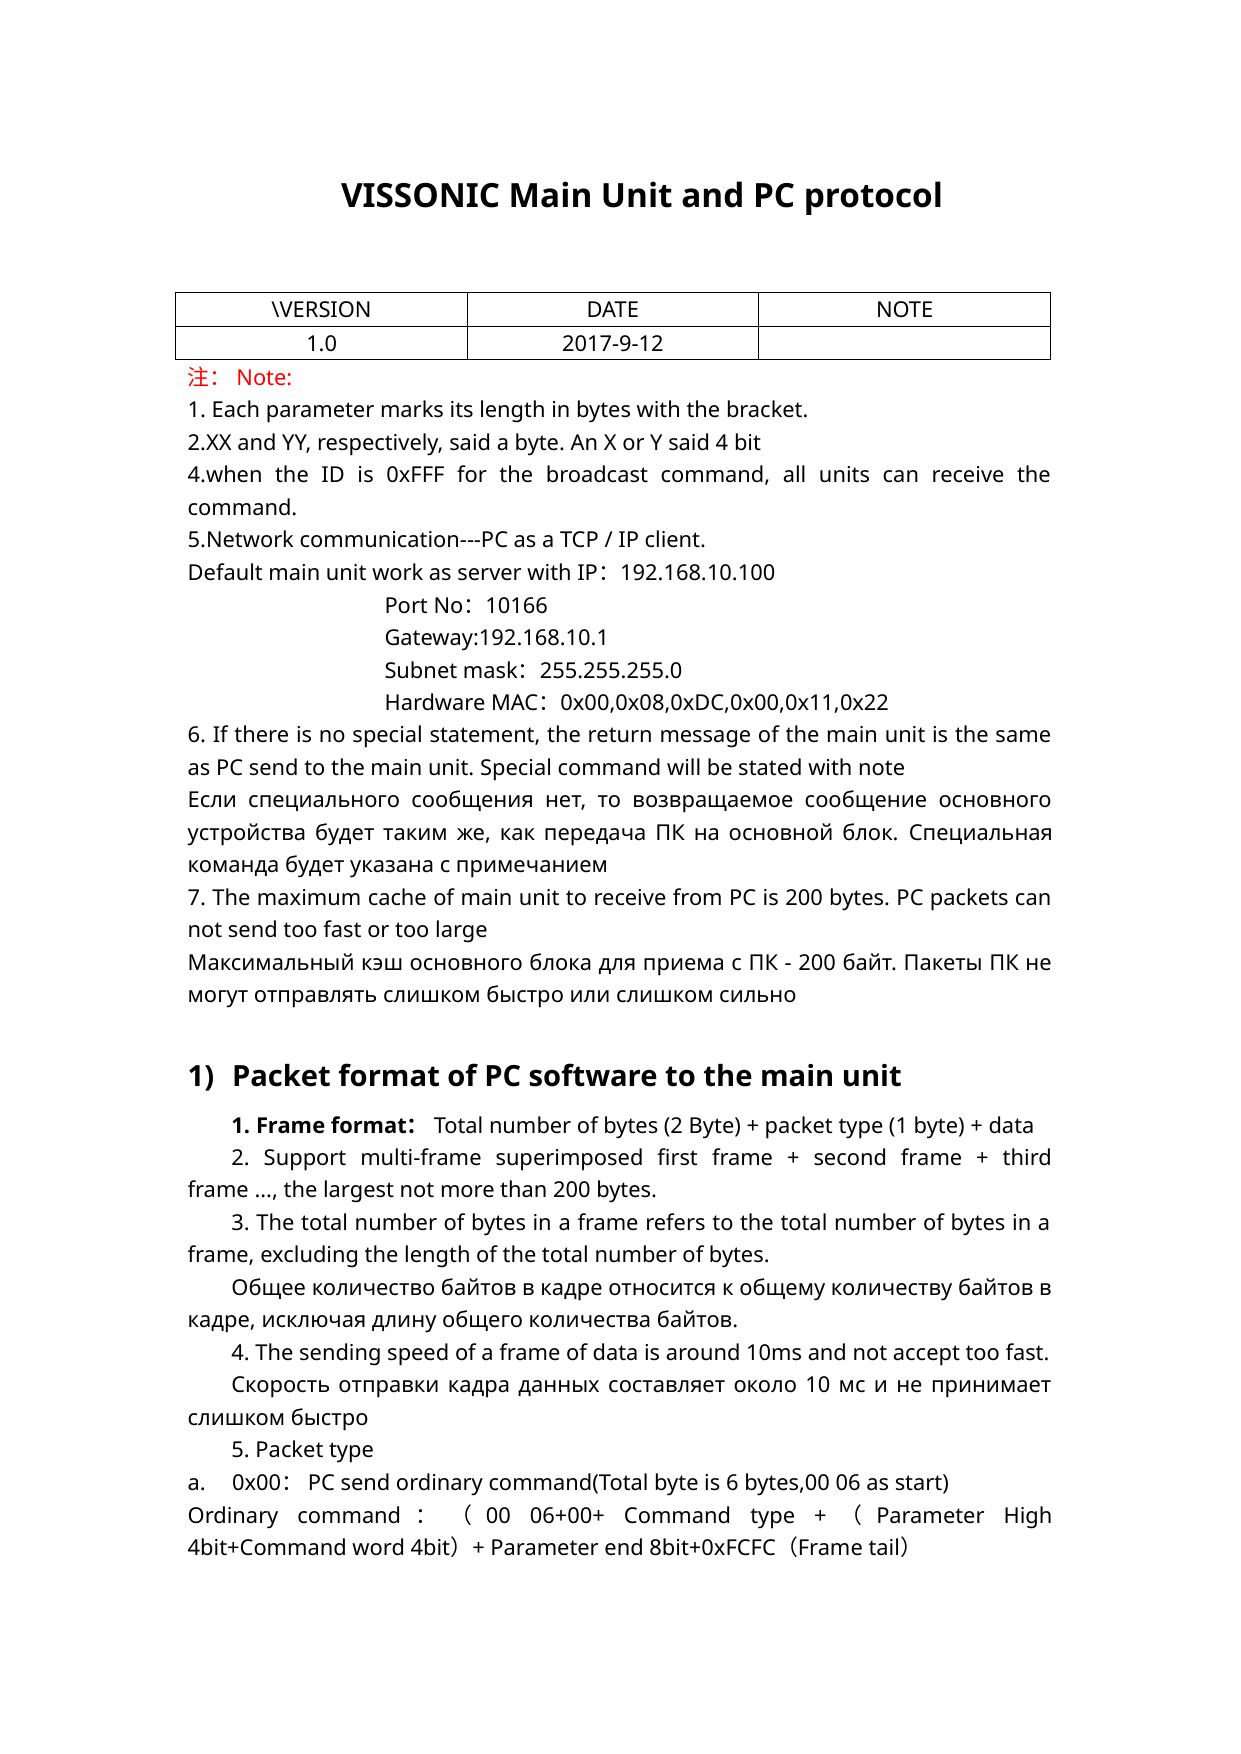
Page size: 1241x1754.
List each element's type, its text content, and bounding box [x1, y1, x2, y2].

text Subnet mask：255.255.255.0 [187, 653, 1053, 685]
table_header NOTE [759, 293, 1050, 326]
text VISSONIC Main Unit and PC protocol [187, 162, 1053, 227]
text Максимальный кэш основного блока для приема с ПК - 200 байт. Пакеты ПК не могут отправлять слишком быстро или слишком сильно [187, 945, 1053, 1010]
text Hardware MAC：0x00,0x08,0xDC,0x00,0x11,0x22 [187, 685, 1053, 718]
text 5.Network communication---PC as a TCP / IP client. [187, 523, 1053, 555]
text 7. The maximum cache of main unit to receive from PC is 200 bytes. PC packets can not send too fast or too large [187, 880, 1053, 945]
text 3. The total number of bytes in a frame refers to the total number of bytes in a frame, excluding the length of the total number of bytes. [187, 1205, 1053, 1270]
table_header DATE [468, 293, 758, 326]
text Gateway:192.168.10.1 [187, 620, 1053, 653]
list 0x00： PC send ordinary command(Total byte is 6 bytes,00 06 as start) [187, 1465, 1053, 1498]
table_cell 1.0 [176, 327, 467, 359]
text Default main unit work as server with IP：192.168.10.100 [187, 555, 1053, 588]
table_header \VERSION [176, 293, 467, 326]
text Общее количество байтов в кадре относится к общему количеству байтов в кадре, исключая длину общего количества байтов. [187, 1270, 1053, 1335]
text Скорость отправки кадра данных составляет около 10 мс и не принимает слишком быстро [187, 1368, 1053, 1433]
table_cell 2017-9-12 [468, 327, 758, 359]
text 4.when the ID is 0xFFF for the broadcast command, all units can receive the command. [187, 458, 1053, 523]
text 1. Each parameter marks its length in bytes with the bracket. [187, 393, 1053, 425]
list Packet format of PC software to the main unit [187, 1043, 1053, 1108]
table_cell [759, 327, 1050, 359]
text Если специального сообщения нет, то возвращаемое сообщение основного устройства будет таким же, как передача ПК на основной блок. Специальная команда будет указана с примечанием [187, 783, 1053, 880]
text Ordinary command：（00 06+00+ Command type +（Parameter High 4bit+Command word 4bit）+ Parameter end 8bit+0xFCFC（Frame tail） [187, 1498, 1053, 1563]
text 4. The sending speed of a frame of data is around 10ms and not accept too fast. [187, 1335, 1053, 1368]
text 2.XX and YY, respectively, said a byte. An X or Y said 4 bit [187, 425, 1053, 458]
text 2. Support multi-frame superimposed first frame + second frame + third frame ..., the largest not more than 200 bytes. [187, 1140, 1053, 1205]
text 1. Frame format： Total number of bytes (2 Byte) + packet type (1 byte) + data [187, 1108, 1053, 1140]
text 注： Note: [187, 360, 1053, 393]
text 5. Packet type [187, 1433, 1053, 1465]
text 6. If there is no special statement, the return message of the main unit is the same as PC send to the main unit. Special command will be stated with note [187, 718, 1053, 783]
text Port No：10166 [187, 588, 1053, 620]
